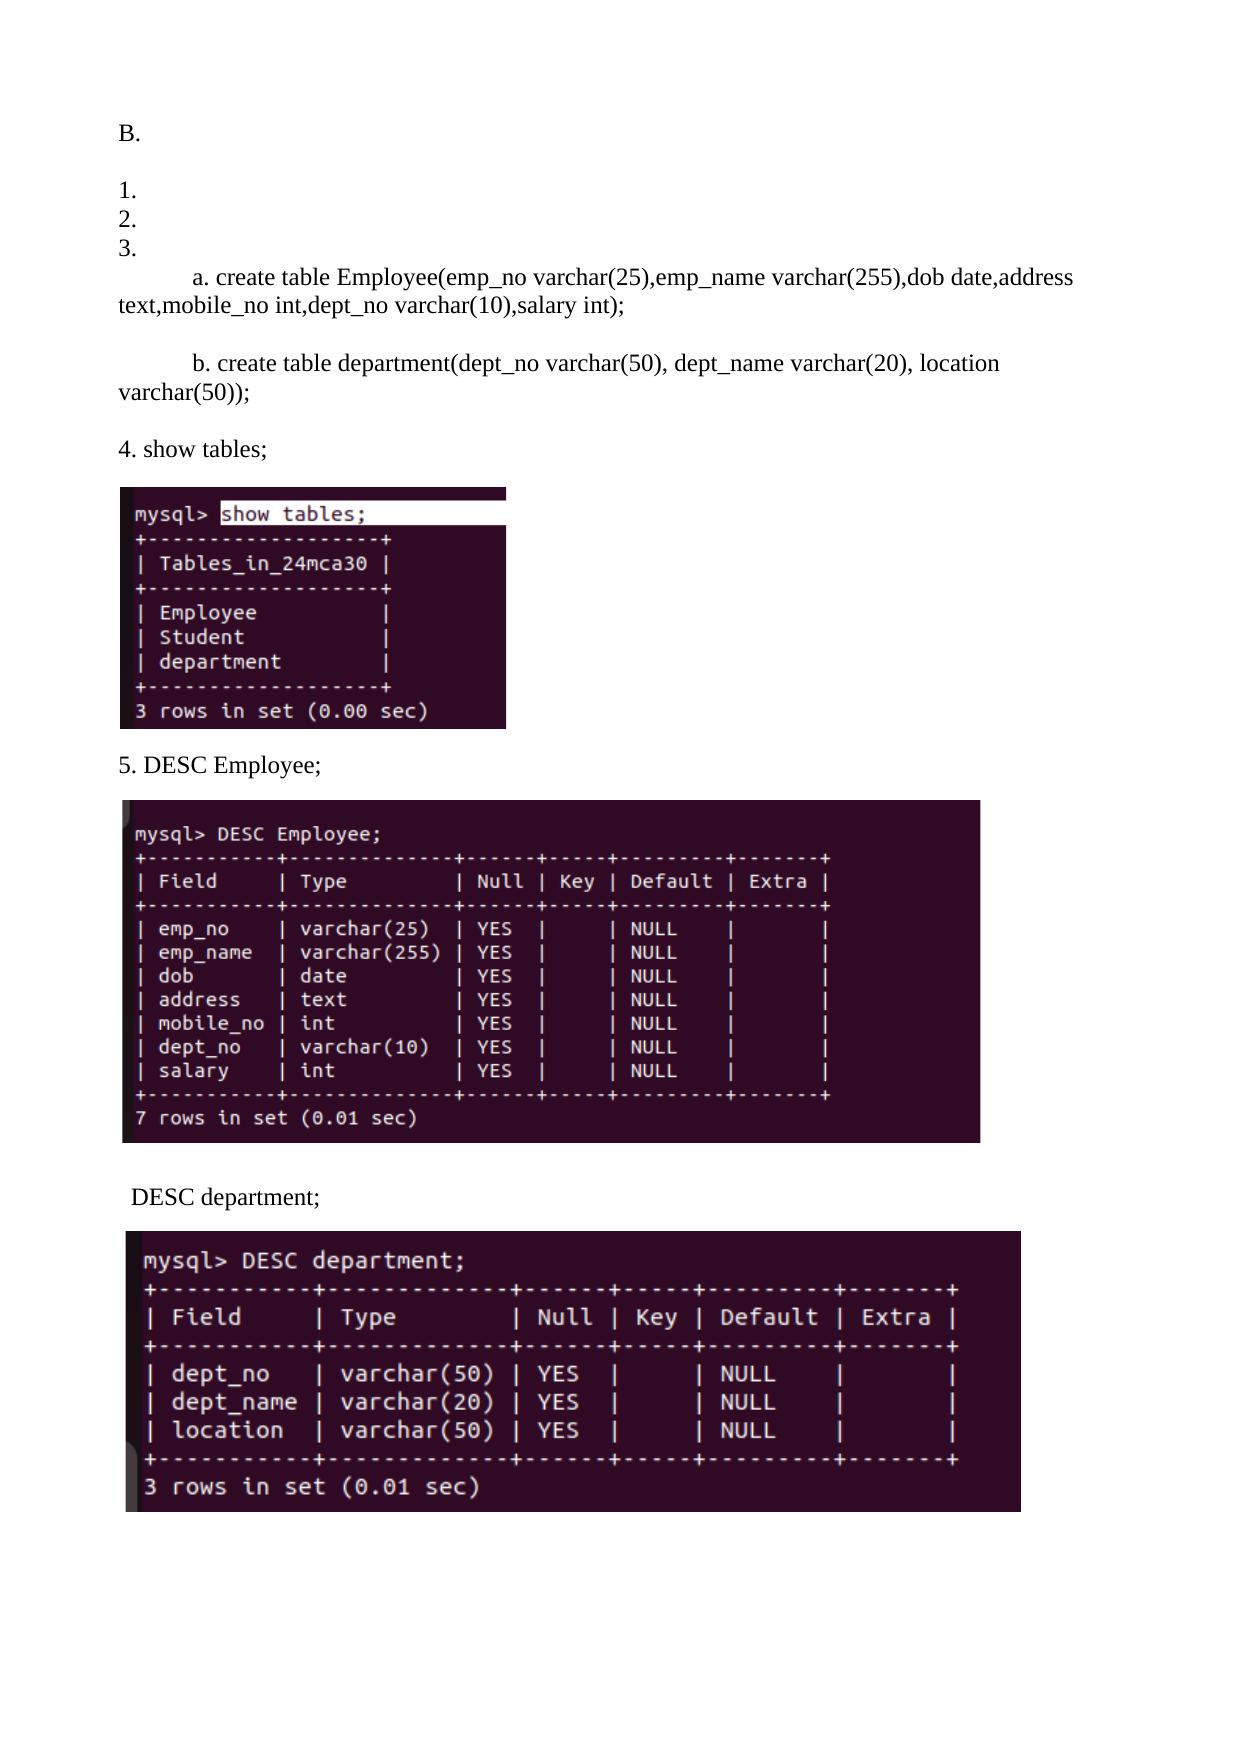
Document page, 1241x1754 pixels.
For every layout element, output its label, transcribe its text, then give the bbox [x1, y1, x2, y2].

text b. create table department(dept_no varchar(50), dept_name varchar(20), location varchar(50)); [118, 348, 1122, 406]
picture [122, 800, 981, 1143]
picture [120, 487, 507, 729]
text 4. show tables; [118, 434, 1122, 463]
text DESC department; [118, 1182, 1122, 1211]
text 5. DESC Employee; [118, 751, 1122, 779]
text B. [118, 118, 1122, 147]
text 1. [118, 176, 1122, 204]
text 3. [118, 233, 1122, 262]
text a. create table Employee(emp_no varchar(25),emp_name varchar(255),dob date,address text,mobile_no int,dept_no varchar(10),salary int); [118, 262, 1122, 319]
text 2. [118, 204, 1122, 233]
picture [125, 1231, 1021, 1512]
